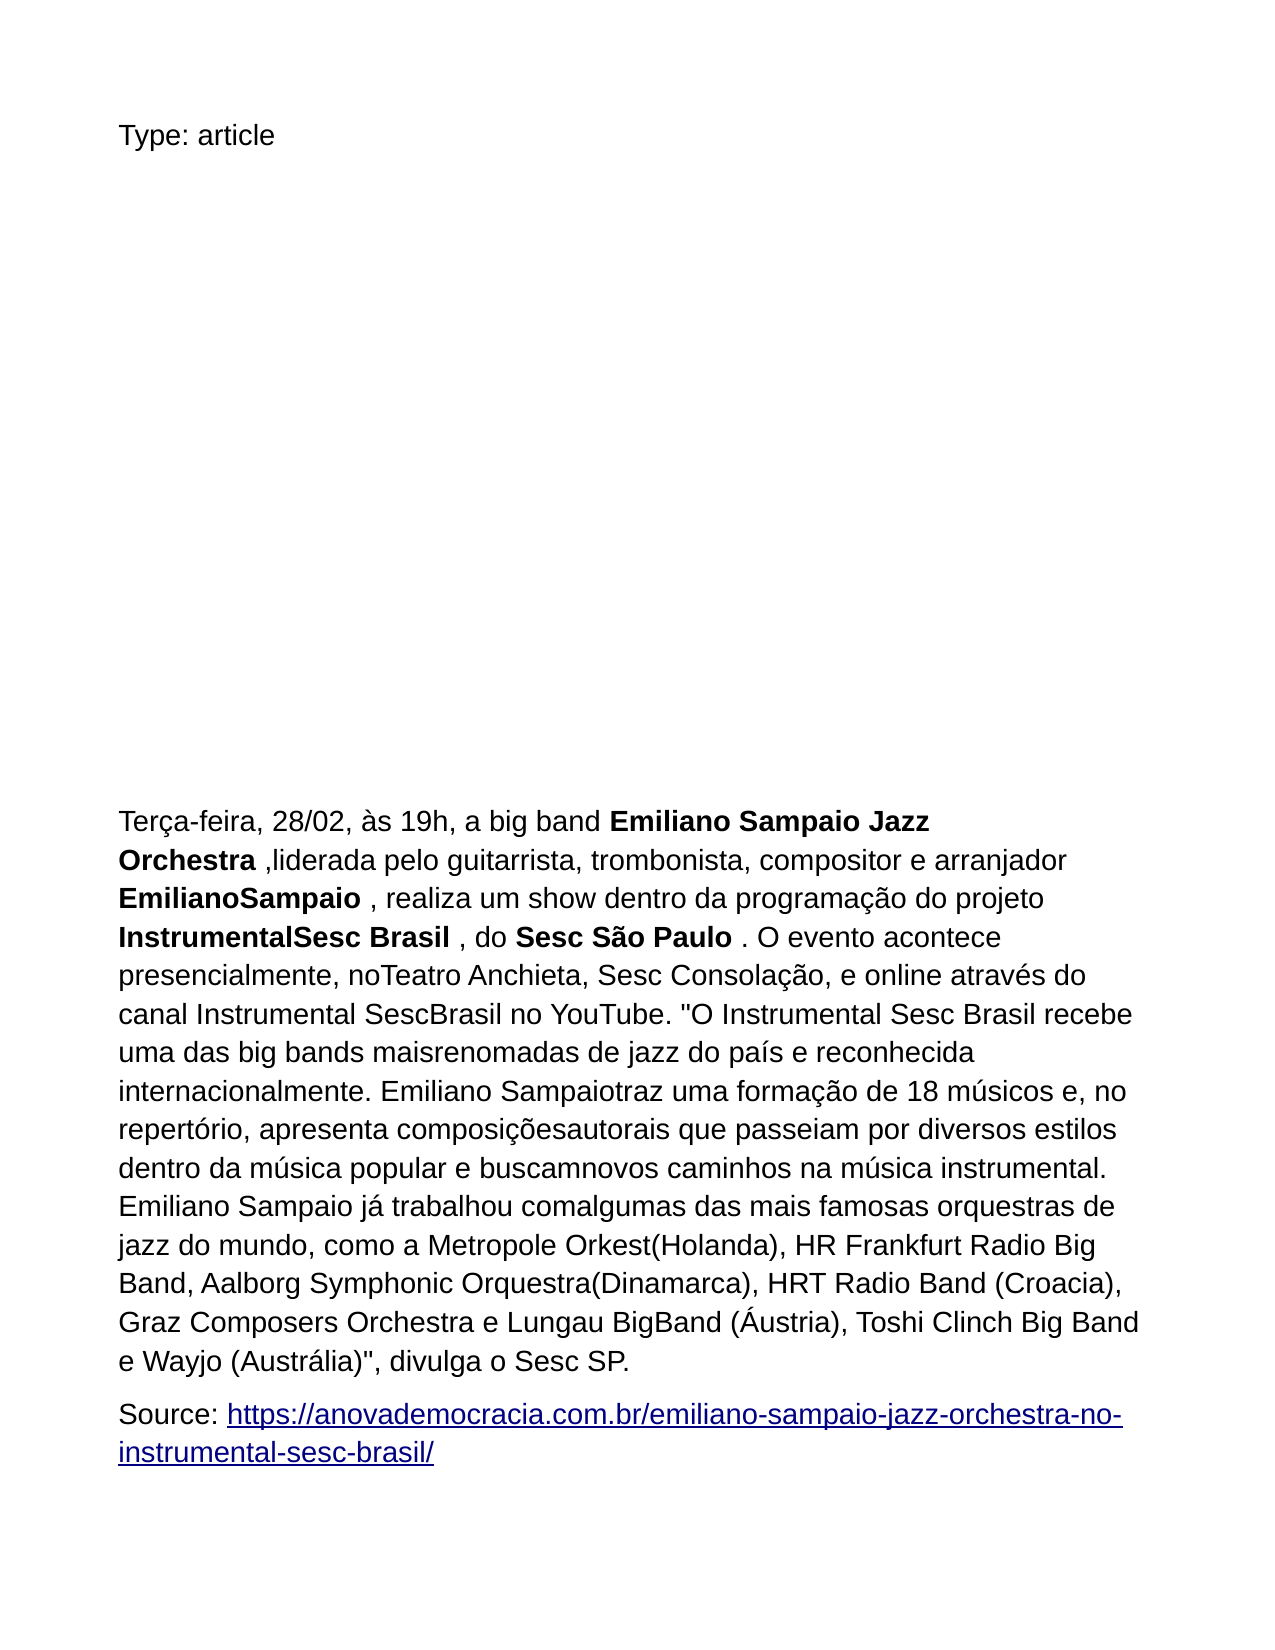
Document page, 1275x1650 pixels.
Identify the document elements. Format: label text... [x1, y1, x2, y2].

text Type: article [118, 118, 1157, 152]
text Source: https://anovademocracia.com.br/emiliano-sampaio-jazz-orchestra-no-instrumental-sesc-brasil/ [118, 1397, 1157, 1469]
text Terça-feira, 28/02, às 19h, a big band Emiliano Sampaio Jazz Orchestra ,liderada pelo guitarrista, trombonista, compositor e arranjador EmilianoSampaio , realiza um show dentro da programação do projeto InstrumentalSesc Brasil , do Sesc São Paulo . O evento acontece presencialmente, noTeatro Anchieta, Sesc Consolação, e online através do canal Instrumental SescBrasil no YouTube. "O Instrumental Sesc Brasil recebe uma das big bands maisrenomadas de jazz do país e reconhecida internacionalmente. Emiliano Sampaiotraz uma formação de 18 músicos e, no repertório, apresenta composiçõesautorais que passeiam por diversos estilos dentro da música popular e buscamnovos caminhos na música instrumental. Emiliano Sampaio já trabalhou comalgumas das mais famosas orquestras de jazz do mundo, como a Metropole Orkest(Holanda), HR Frankfurt Radio Big Band, Aalborg Symphonic Orquestra(Dinamarca), HRT Radio Band (Croacia), Graz Composers Orchestra e Lungau BigBand (Áustria), Toshi Clinch Big Band e Wayjo (Austrália)", divulga o Sesc SP. [118, 804, 1157, 1377]
